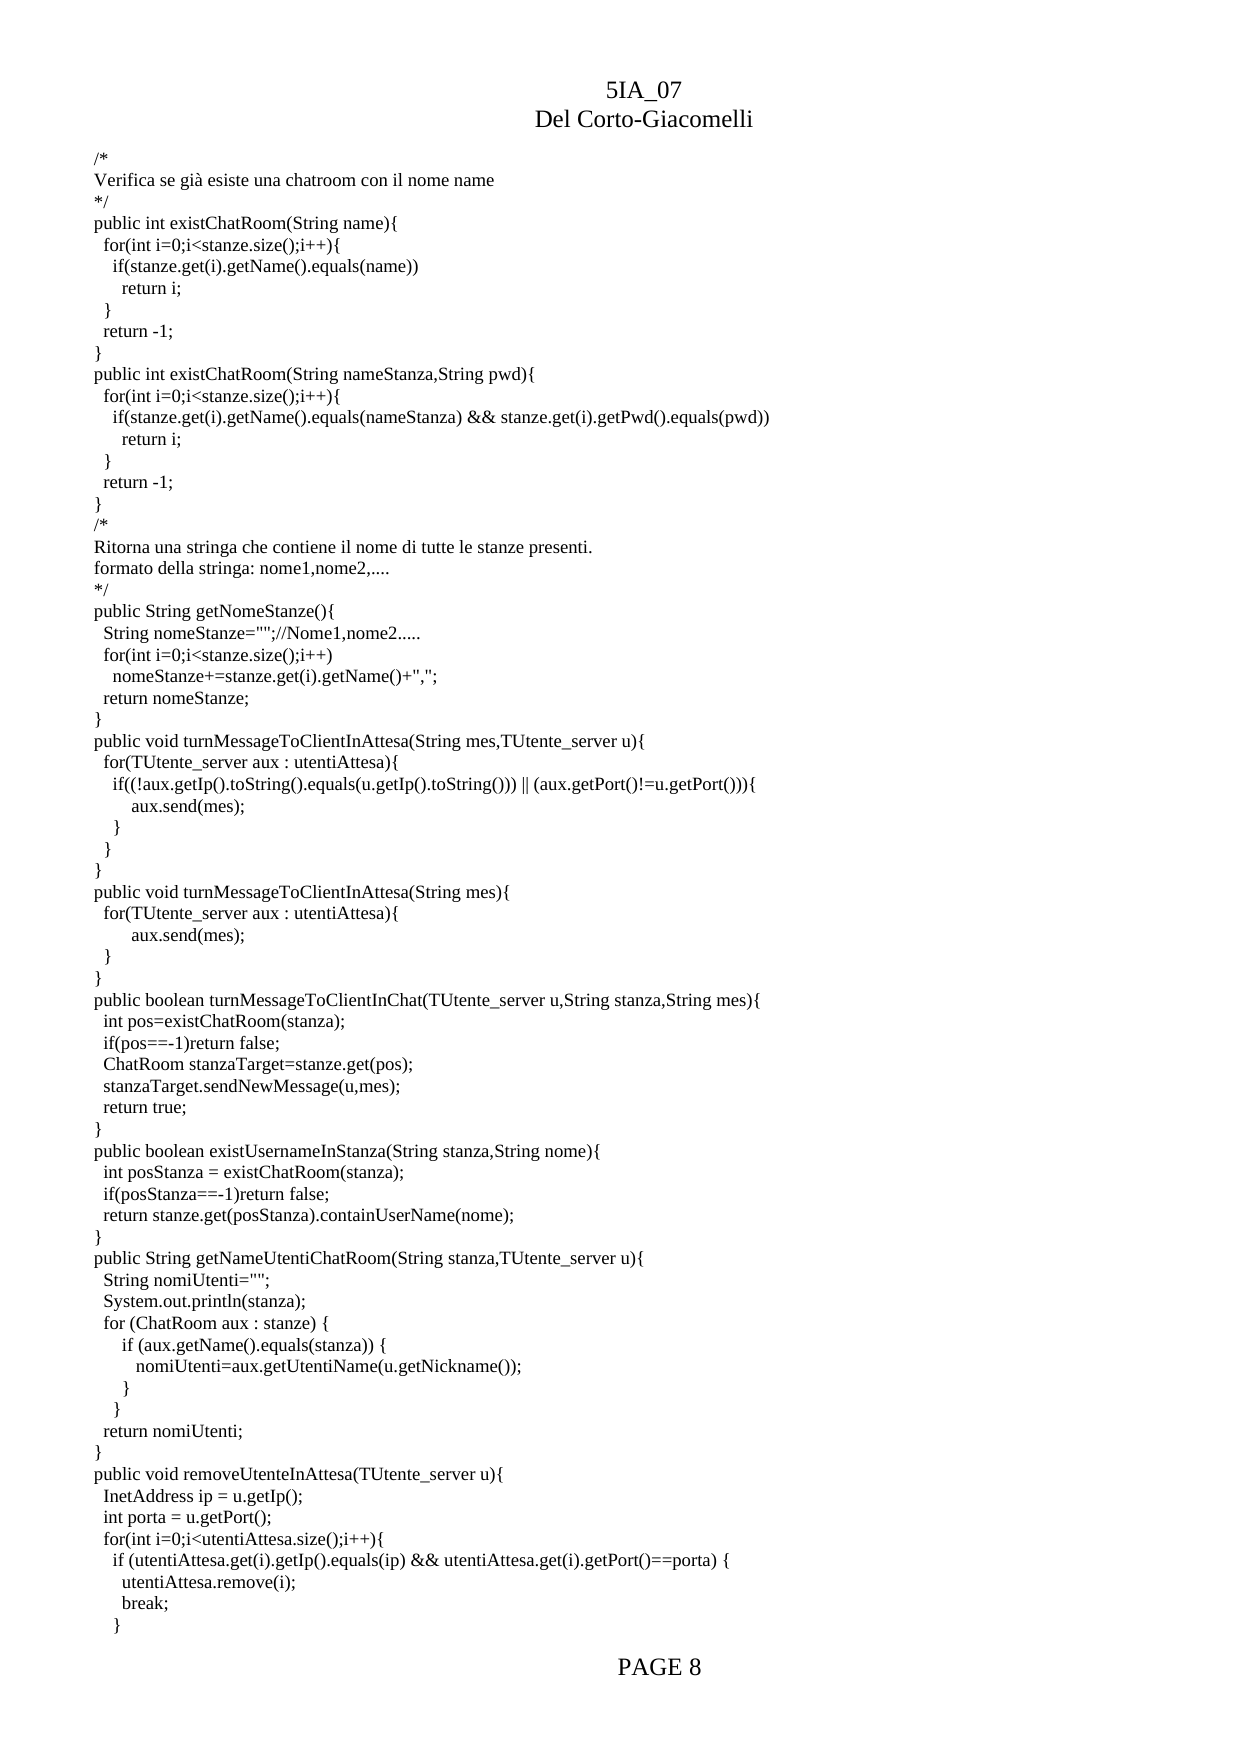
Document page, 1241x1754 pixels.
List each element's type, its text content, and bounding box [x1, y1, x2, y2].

text Verifica se già esiste una chatroom con il nome name [75, 169, 1162, 191]
text } [75, 859, 1162, 881]
text } [75, 967, 1162, 988]
text } [75, 945, 1162, 967]
text InetAddress ip = u.getIp(); [75, 1484, 1162, 1506]
text if (utentiAttesa.get(i).getIp().equals(ip) && utentiAttesa.get(i).getPort()==porta) { [75, 1549, 1162, 1571]
text for(TUtente_server aux : utentiAttesa){ [75, 751, 1162, 773]
text int posStanza = existChatRoom(stanza); [75, 1161, 1162, 1183]
text ChatRoom stanzaTarget=stanze.get(pos); [75, 1053, 1162, 1075]
text return i; [75, 277, 1162, 298]
text if(posStanza==-1)return false; [75, 1183, 1162, 1204]
text public String getNomeStanze(){ [75, 600, 1162, 622]
text } [75, 816, 1162, 838]
text formato della stringa: nome1,nome2,.... [75, 557, 1162, 579]
text } [75, 1118, 1162, 1139]
text /* [75, 148, 1162, 169]
text public void turnMessageToClientInAttesa(String mes){ [75, 881, 1162, 902]
text nomiUtenti=aux.getUtentiName(u.getNickname()); [75, 1355, 1162, 1377]
text if(stanze.get(i).getName().equals(name)) [75, 255, 1162, 277]
text } [75, 298, 1162, 320]
text public void removeUtenteInAttesa(TUtente_server u){ [75, 1463, 1162, 1484]
text String nomiUtenti=""; [75, 1269, 1162, 1290]
text public int existChatRoom(String name){ [75, 212, 1162, 234]
text return -1; [75, 320, 1162, 342]
text break; [75, 1592, 1162, 1614]
text return nomiUtenti; [75, 1420, 1162, 1441]
text } [75, 493, 1162, 514]
text public boolean turnMessageToClientInChat(TUtente_server u,String stanza,String mes){ [75, 988, 1162, 1010]
text public boolean existUsernameInStanza(String stanza,String nome){ [75, 1139, 1162, 1161]
text } [75, 838, 1162, 859]
text } [75, 1614, 1162, 1635]
text /* [75, 514, 1162, 536]
text public String getNameUtentiChatRoom(String stanza,TUtente_server u){ [75, 1247, 1162, 1269]
text } [75, 1441, 1162, 1463]
text int pos=existChatRoom(stanza); [75, 1010, 1162, 1032]
text */ [75, 579, 1162, 600]
text nomeStanze+=stanze.get(i).getName()+","; [75, 665, 1162, 687]
text return stanze.get(posStanza).containUserName(nome); [75, 1204, 1162, 1226]
text if(stanze.get(i).getName().equals(nameStanza) && stanze.get(i).getPwd().equals(pwd)) [75, 406, 1162, 428]
text for(int i=0;i<stanze.size();i++) [75, 643, 1162, 665]
text stanzaTarget.sendNewMessage(u,mes); [75, 1075, 1162, 1096]
text return -1; [75, 471, 1162, 493]
text return true; [75, 1096, 1162, 1118]
text } [75, 449, 1162, 471]
text int porta = u.getPort(); [75, 1506, 1162, 1528]
text String nomeStanze="";//Nome1,nome2..... [75, 622, 1162, 643]
text } [75, 708, 1162, 730]
text Ritorna una stringa che contiene il nome di tutte le stanze presenti. [75, 536, 1162, 557]
text utentiAttesa.remove(i); [75, 1571, 1162, 1592]
text */ [75, 191, 1162, 212]
text return nomeStanze; [75, 687, 1162, 708]
text for(TUtente_server aux : utentiAttesa){ [75, 902, 1162, 924]
text return i; [75, 428, 1162, 449]
text } [75, 1398, 1162, 1420]
text } [75, 1377, 1162, 1398]
text for (ChatRoom aux : stanze) { [75, 1312, 1162, 1333]
text for(int i=0;i<utentiAttesa.size();i++){ [75, 1528, 1162, 1549]
text if (aux.getName().equals(stanza)) { [75, 1333, 1162, 1355]
text if(pos==-1)return false; [75, 1032, 1162, 1053]
text aux.send(mes); [75, 794, 1162, 816]
text if((!aux.getIp().toString().equals(u.getIp().toString())) || (aux.getPort()!=u.getPort())){ [75, 773, 1162, 794]
text for(int i=0;i<stanze.size();i++){ [75, 234, 1162, 255]
text } [75, 1226, 1162, 1247]
text } [75, 342, 1162, 363]
text public int existChatRoom(String nameStanza,String pwd){ [75, 363, 1162, 385]
text System.out.println(stanza); [75, 1290, 1162, 1312]
text public void turnMessageToClientInAttesa(String mes,TUtente_server u){ [75, 730, 1162, 751]
text aux.send(mes); [75, 924, 1162, 945]
text for(int i=0;i<stanze.size();i++){ [75, 385, 1162, 406]
